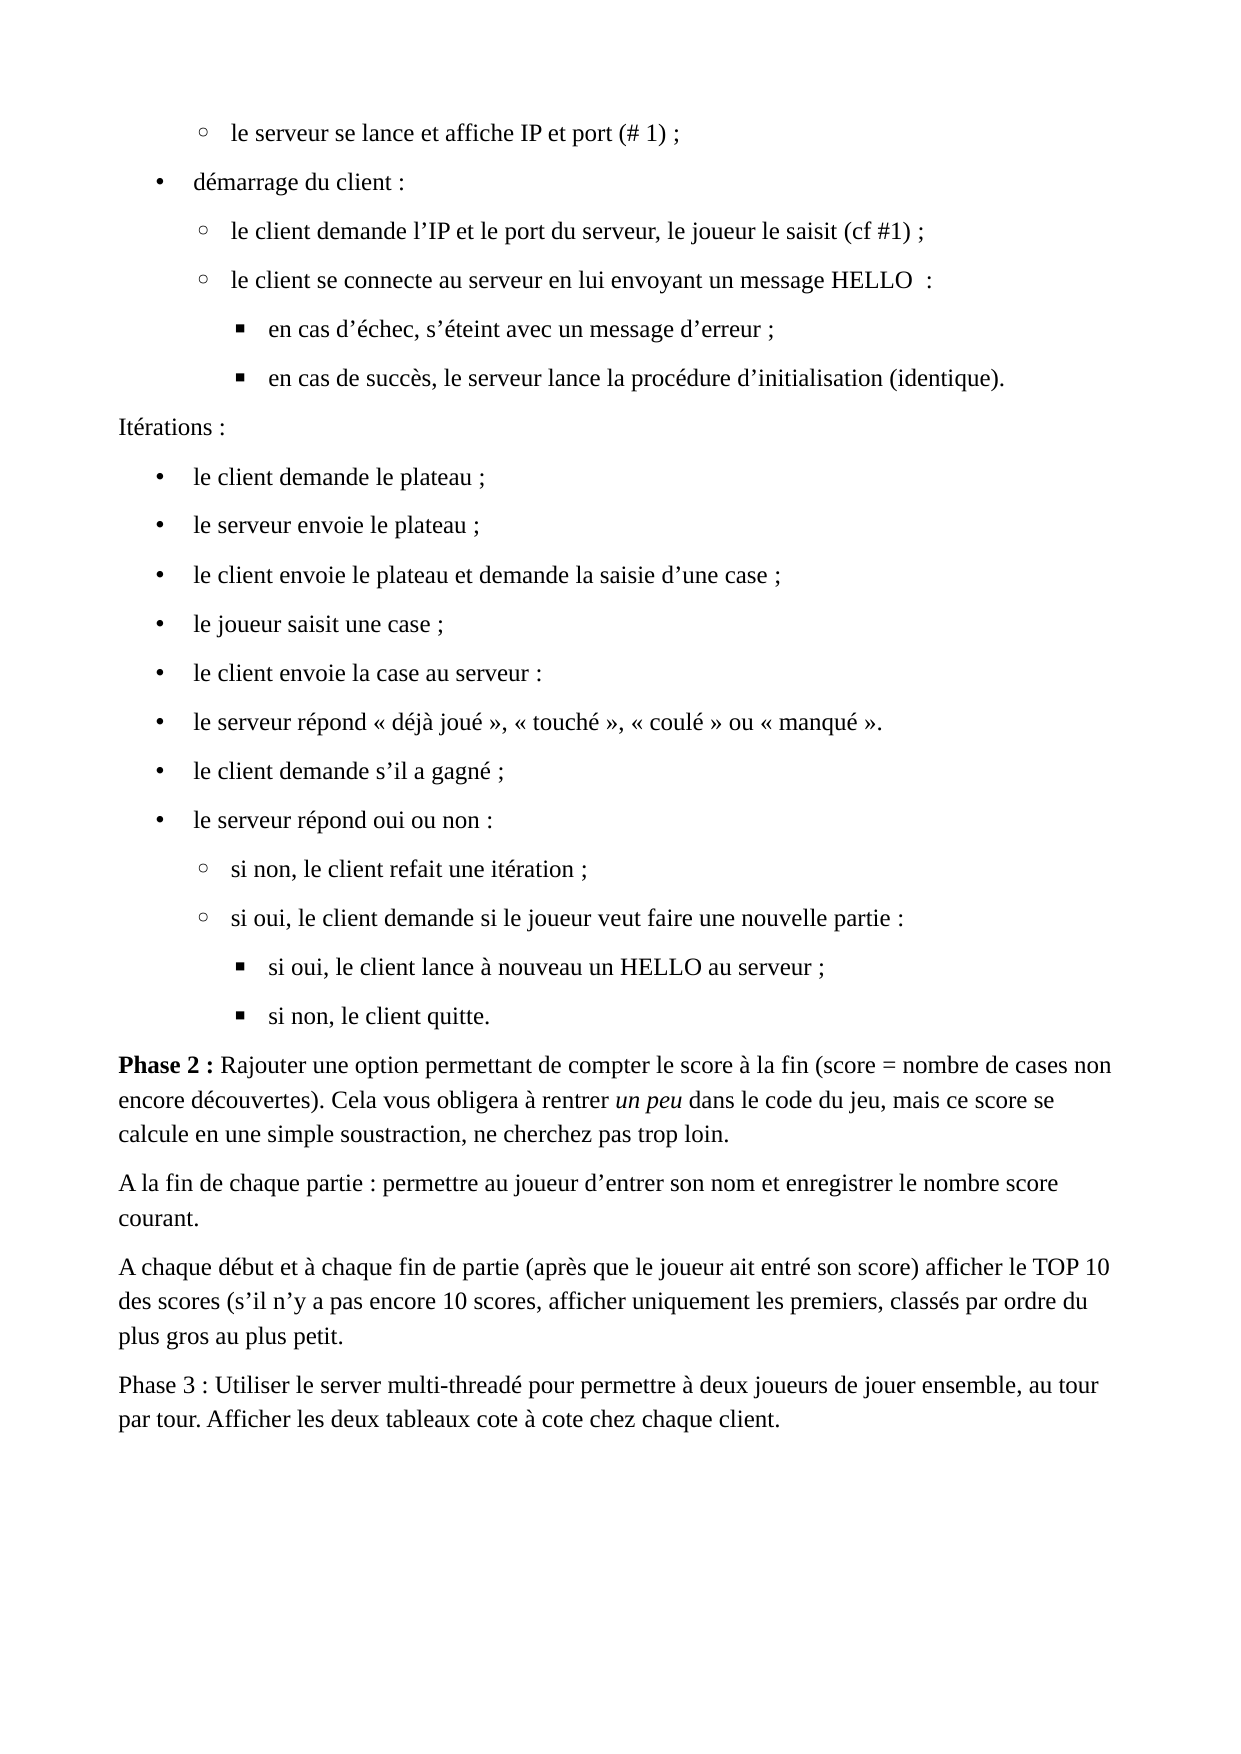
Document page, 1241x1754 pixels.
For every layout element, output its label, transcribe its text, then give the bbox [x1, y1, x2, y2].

text A chaque début et à chaque fin de partie (après que le joueur ait entré son score) afficher le TOP 10 des scores (s’il n’y a pas encore 10 scores, afficher uniquement les premiers, classés par ordre du plus gros au plus petit. [118, 1252, 1122, 1349]
list le client envoie le plateau et demande la saisie d’une case ; [156, 560, 1122, 588]
list le joueur saisit une case ; [156, 609, 1122, 637]
list si oui, le client demande si le joueur veut faire une nouvelle partie : [193, 903, 1122, 932]
text Itérations : [118, 412, 1122, 441]
list le serveur envoie le plateau ; [156, 511, 1122, 539]
list en cas de succès, le serveur lance la procédure d’initialisation (identique). [231, 363, 1122, 392]
list le client demande s’il a gagné ; [156, 756, 1122, 785]
text Phase 3 : Utiliser le server multi-threadé pour permettre à deux joueurs de jouer ensemble, au tour par tour. Afficher les deux tableaux cote à cote chez chaque client. [118, 1370, 1122, 1433]
list si non, le client refait une itération ; [193, 854, 1122, 883]
list si non, le client quitte. [231, 1001, 1122, 1030]
list le client envoie la case au serveur : [156, 658, 1122, 687]
list le serveur se lance et affiche IP et port (# 1) ; [193, 118, 1122, 147]
text Phase 2 : Rajouter une option permettant de compter le score à la fin (score = nombre de cases non encore découvertes). Cela vous obligera à rentrer un peu dans le code du jeu, mais ce score se calcule en une simple soustraction, ne cherchez pas trop loin. [118, 1050, 1122, 1148]
list le serveur répond « déjà joué », « touché », « coulé » ou « manqué ». [156, 707, 1122, 736]
list le client se connecte au serveur en lui envoyant un message HELLO : [193, 265, 1122, 294]
list en cas d’échec, s’éteint avec un message d’erreur ; [231, 314, 1122, 343]
list le client demande le plateau ; [156, 462, 1122, 490]
list le serveur répond oui ou non : [156, 805, 1122, 834]
text A la fin de chaque partie : permettre au joueur d’entrer son nom et enregistrer le nombre score courant. [118, 1168, 1122, 1232]
list démarrage du client : [156, 167, 1122, 196]
list le client demande l’IP et le port du serveur, le joueur le saisit (cf #1) ; [193, 216, 1122, 245]
list si oui, le client lance à nouveau un HELLO au serveur ; [231, 952, 1122, 981]
